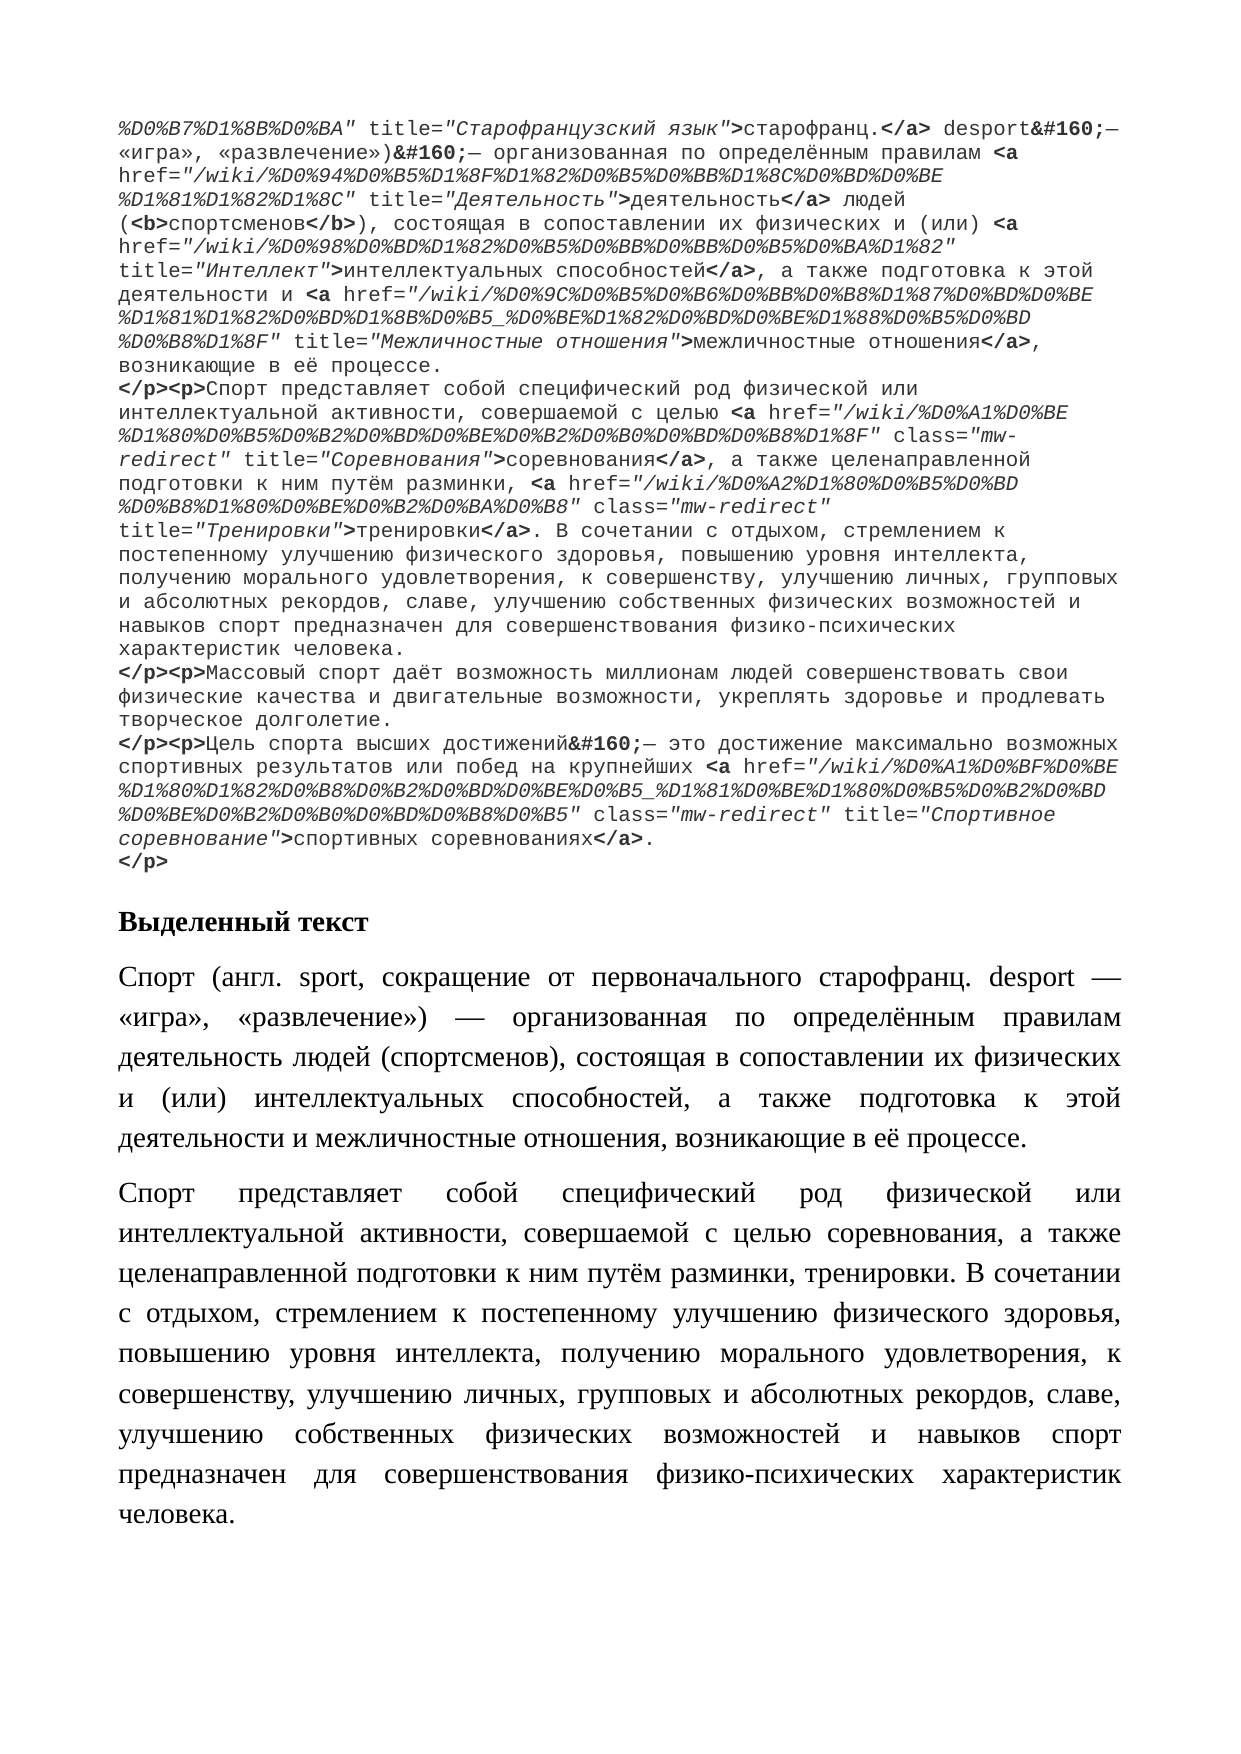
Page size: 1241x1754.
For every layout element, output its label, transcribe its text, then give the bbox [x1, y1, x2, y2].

text </p> [118, 851, 1122, 875]
text </p><p>Цель спорта высших достижений&#160;— это достижение максимально возможных спортивных результатов или побед на крупнейших <a href="/wiki/%D0%A1%D0%BF%D0%BE%D1%80%D1%82%D0%B8%D0%B2%D0%BD%D0%BE%D0%B5_%D1%81%D0%BE%D1%80%D0%B5%D0%B2%D0%BD%D0%BE%D0%B2%D0%B0%D0%BD%D0%B8%D0%B5" class="mw-redirect" title="Спортивное соревнование">спортивных соревнованиях</a>. [118, 733, 1122, 851]
text %D0%B7%D1%8B%D0%BA" title="Старофранцузский язык">старофранц.</a> desport&#160;— «игра», «развлечение»)&#160;— организованная по определённым правилам <a href="/wiki/%D0%94%D0%B5%D1%8F%D1%82%D0%B5%D0%BB%D1%8C%D0%BD%D0%BE%D1%81%D1%82%D1%8C" title="Деятельность">деятельность</a> людей (<b>спортсменов</b>), состоящая в сопоставлении их физических и (или) <a href="/wiki/%D0%98%D0%BD%D1%82%D0%B5%D0%BB%D0%BB%D0%B5%D0%BA%D1%82" title="Интеллект">интеллектуальных способностей</a>, а также подготовка к этой деятельности и <a href="/wiki/%D0%9C%D0%B5%D0%B6%D0%BB%D0%B8%D1%87%D0%BD%D0%BE%D1%81%D1%82%D0%BD%D1%8B%D0%B5_%D0%BE%D1%82%D0%BD%D0%BE%D1%88%D0%B5%D0%BD%D0%B8%D1%8F" title="Межличностные отношения">межличностные отношения</a>, возникающие в её процессе. [118, 118, 1122, 378]
text Выделенный текст [118, 904, 1122, 938]
text </p><p>Спорт представляет собой специфический род физической или интеллектуальной активности, совершаемой с целью <a href="/wiki/%D0%A1%D0%BE%D1%80%D0%B5%D0%B2%D0%BD%D0%BE%D0%B2%D0%B0%D0%BD%D0%B8%D1%8F" class="mw-redirect" title="Соревнования">соревнования</a>, а также целенаправленной подготовки к ним путём разминки, <a href="/wiki/%D0%A2%D1%80%D0%B5%D0%BD%D0%B8%D1%80%D0%BE%D0%B2%D0%BA%D0%B8" class="mw-redirect" title="Тренировки">тренировки</a>. В сочетании с отдыхом, стремлением к постепенному улучшению физического здоровья, повышению уровня интеллекта, получению морального удовлетворения, к совершенству, улучшению личных, групповых и абсолютных рекордов, славе, улучшению собственных физических возможностей и навыков спорт предназначен для совершенствования физико-психических характеристик человека. [118, 378, 1122, 662]
text Спорт представляет собой специфический род физической или интеллектуальной активности, совершаемой с целью соревнования, а также целенаправленной подготовки к ним путём разминки, тренировки. В сочетании с отдыхом, стремлением к постепенному улучшению физического здоровья, повышению уровня интеллекта, получению морального удовлетворения, к совершенству, улучшению личных, групповых и абсолютных рекордов, славе, улучшению собственных физических возможностей и навыков спорт предназначен для совершенствования физико-психических характеристик человека. [118, 1175, 1122, 1530]
text Спорт (англ. sport, сокращение от первоначального старофранц. desport — «игра», «развлечение») — организованная по определённым правилам деятельность людей (спортсменов), состоящая в сопоставлении их физических и (или) интеллектуальных способностей, а также подготовка к этой деятельности и межличностные отношения, возникающие в её процессе. [118, 959, 1122, 1153]
text </p><p>Массовый спорт даёт возможность миллионам людей совершенствовать свои физические качества и двигательные возможности, укреплять здоровье и продлевать творческое долголетие. [118, 662, 1122, 733]
